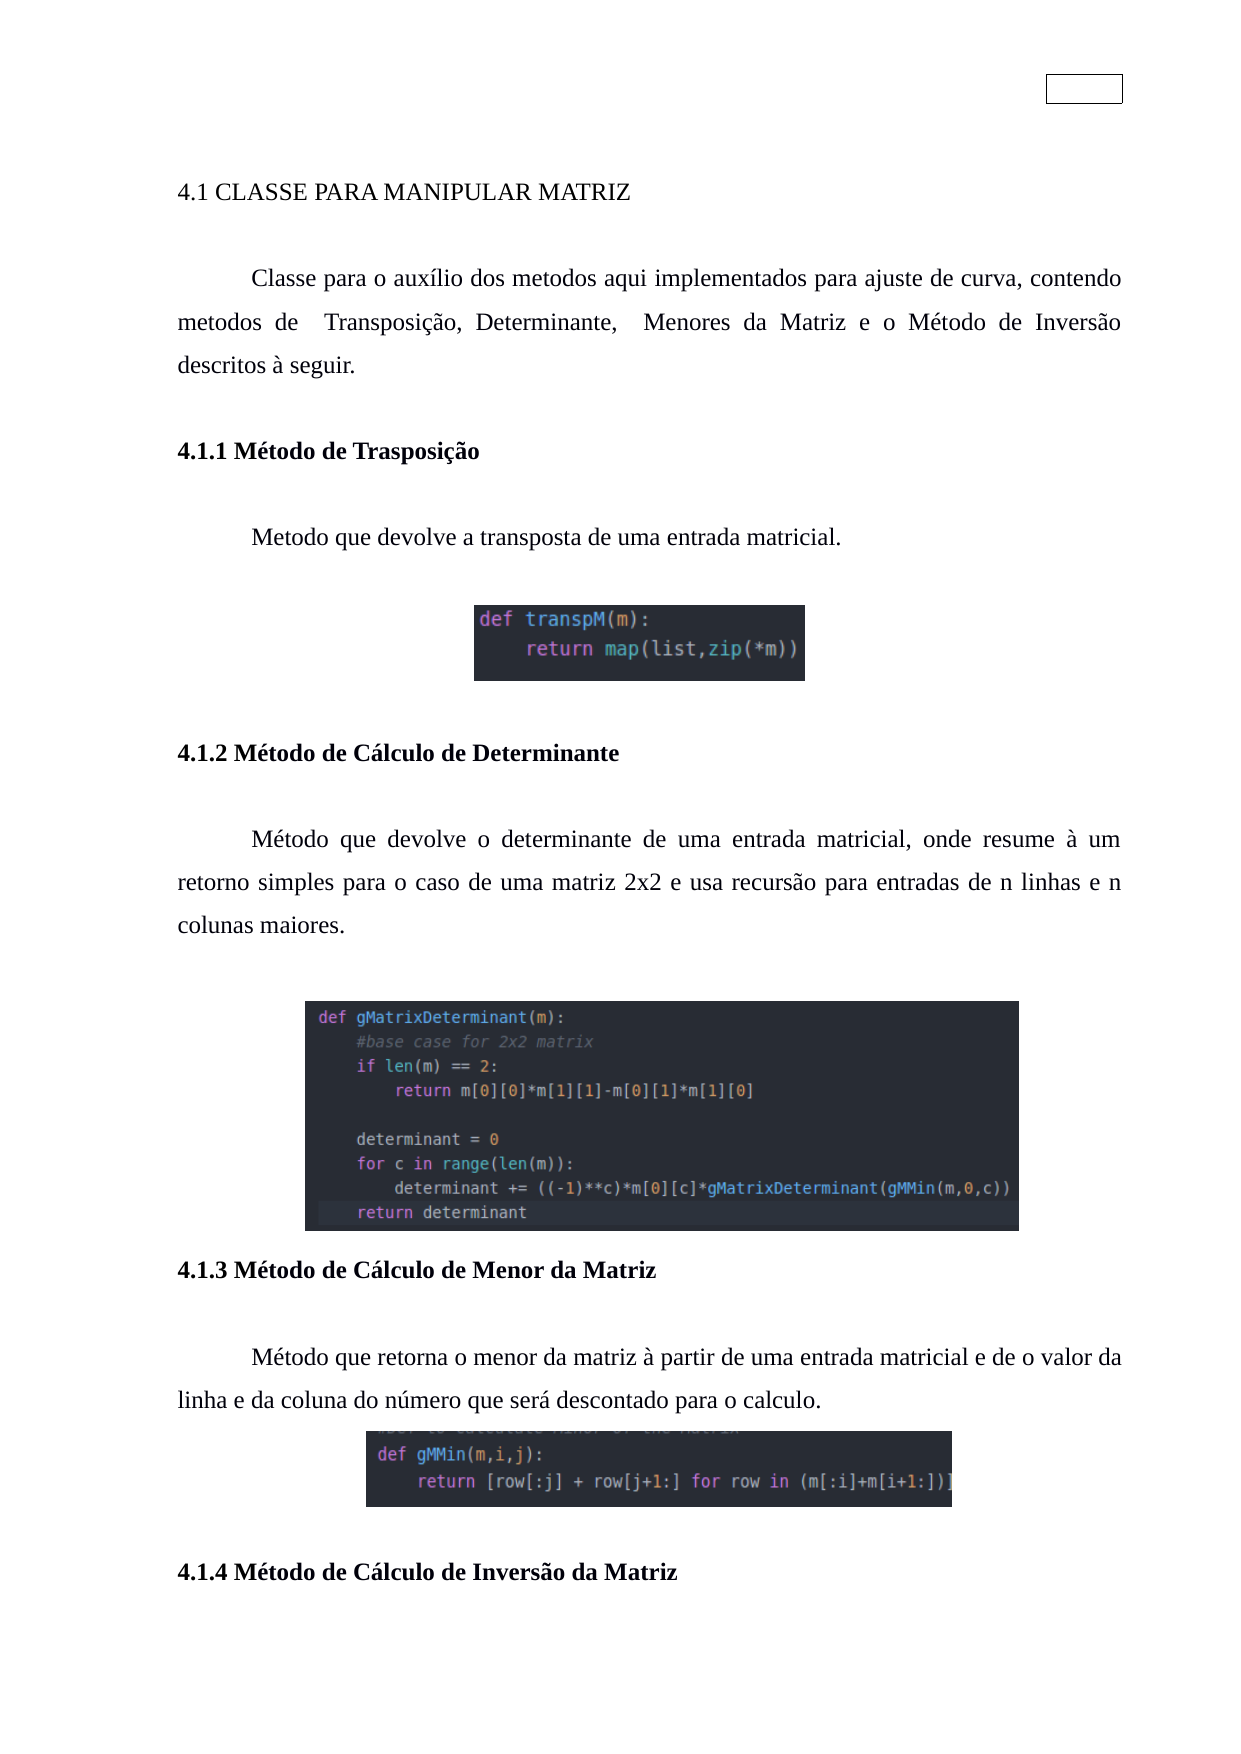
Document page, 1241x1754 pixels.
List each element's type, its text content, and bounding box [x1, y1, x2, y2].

subtitle 4.1 Classe para manipular matriz [177, 177, 1122, 206]
picture [366, 1431, 952, 1507]
text Metodo que devolve a transposta de uma entrada matricial. [177, 522, 1122, 551]
subtitle 4.1.1 Método de Trasposição [177, 436, 1122, 465]
text Classe para o auxílio dos metodos aqui implementados para ajuste de curva, contendo metodos de Transposição, Determinante, Menores da Matriz e o Método de Inversão descritos à seguir. [177, 263, 1122, 378]
text Método que devolve o determinante de uma entrada matricial, onde resume à um retorno simples para o caso de uma matriz 2x2 e usa recursão para entradas de n linhas e n colunas maiores. [177, 824, 1122, 939]
picture [474, 605, 805, 681]
text Método que retorna o menor da matriz à partir de uma entrada matricial e de o valor da linha e da coluna do número que será descontado para o calculo. [177, 1342, 1122, 1413]
subtitle 4.1.4 Método de Cálculo de Inversão da Matriz [177, 1557, 1122, 1586]
subtitle 4.1.3 Método de Cálculo de Menor da Matriz [177, 1255, 1122, 1284]
picture [305, 1001, 1019, 1231]
subtitle 4.1.2 Método de Cálculo de Determinante [177, 738, 1122, 767]
